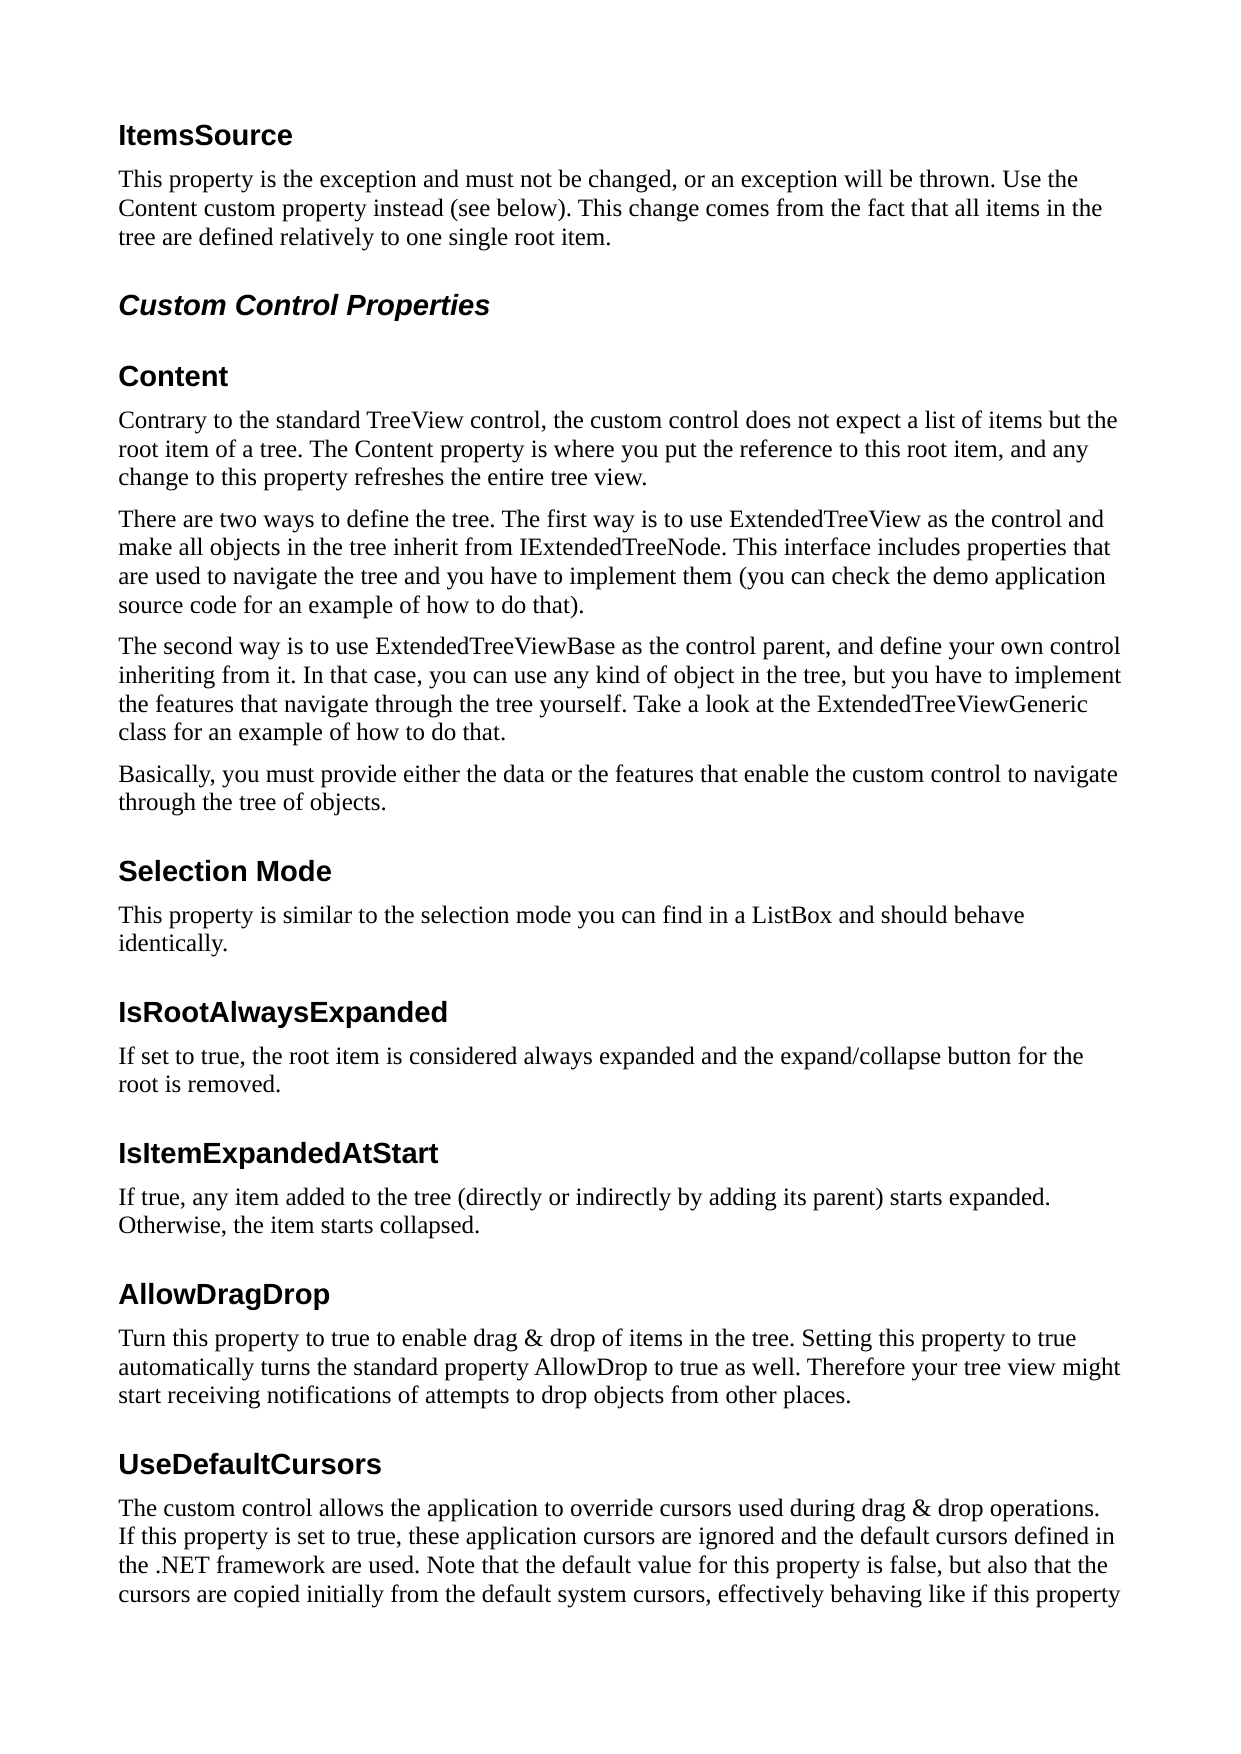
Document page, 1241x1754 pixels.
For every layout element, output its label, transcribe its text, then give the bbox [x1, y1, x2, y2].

text This property is the exception and must not be changed, or an exception will be thrown. Use the Content custom property instead (see below). This change comes from the fact that all items in the tree are defined relatively to one single root item. [118, 164, 1122, 250]
text The custom control allows the application to override cursors used during drag & drop operations. If this property is set to true, these application cursors are ignored and the default cursors defined in the .NET framework are used. Note that the default value for this property is false, but also that the cursors are copied initially from the default system cursors, effectively behaving like if this property [118, 1493, 1122, 1608]
subtitle IsRootAlwaysExpanded [118, 995, 1122, 1028]
subtitle ItemsSource [118, 118, 1122, 152]
subtitle Custom Control Properties [118, 288, 1122, 321]
subtitle Content [118, 359, 1122, 392]
subtitle IsItemExpandedAtStart [118, 1136, 1122, 1169]
text Turn this property to true to enable drag & drop of items in the tree. Setting this property to true automatically turns the standard property AllowDrop to true as well. Therefore your tree view might start receiving notifications of attempts to drop objects from other places. [118, 1323, 1122, 1409]
subtitle AllowDragDrop [118, 1277, 1122, 1310]
text This property is similar to the selection mode you can find in a ListBox and should behave identically. [118, 900, 1122, 957]
subtitle UseDefaultCursors [118, 1447, 1122, 1480]
text Contrary to the standard TreeView control, the custom control does not expect a list of items but the root item of a tree. The Content property is where you put the reference to this root item, and any change to this property refreshes the entire tree view. [118, 405, 1122, 491]
text Basically, you must provide either the data or the features that enable the custom control to navigate through the tree of objects. [118, 759, 1122, 816]
text The second way is to use ExtendedTreeViewBase as the control parent, and define your own control inheriting from it. In that case, you can use any kind of object in the tree, but you have to implement the features that navigate through the tree yourself. Take a look at the ExtendedTreeViewGeneric class for an example of how to do that. [118, 631, 1122, 746]
text There are two ways to define the tree. The first way is to use ExtendedTreeView as the control and make all objects in the tree inherit from IExtendedTreeNode. This interface includes properties that are used to navigate the tree and you have to implement them (you can check the demo application source code for an example of how to do that). [118, 504, 1122, 619]
subtitle Selection Mode [118, 854, 1122, 887]
text If true, any item added to the tree (directly or indirectly by adding its parent) starts expanded. Otherwise, the item starts collapsed. [118, 1182, 1122, 1239]
text If set to true, the root item is considered always expanded and the expand/collapse button for the root is removed. [118, 1041, 1122, 1098]
